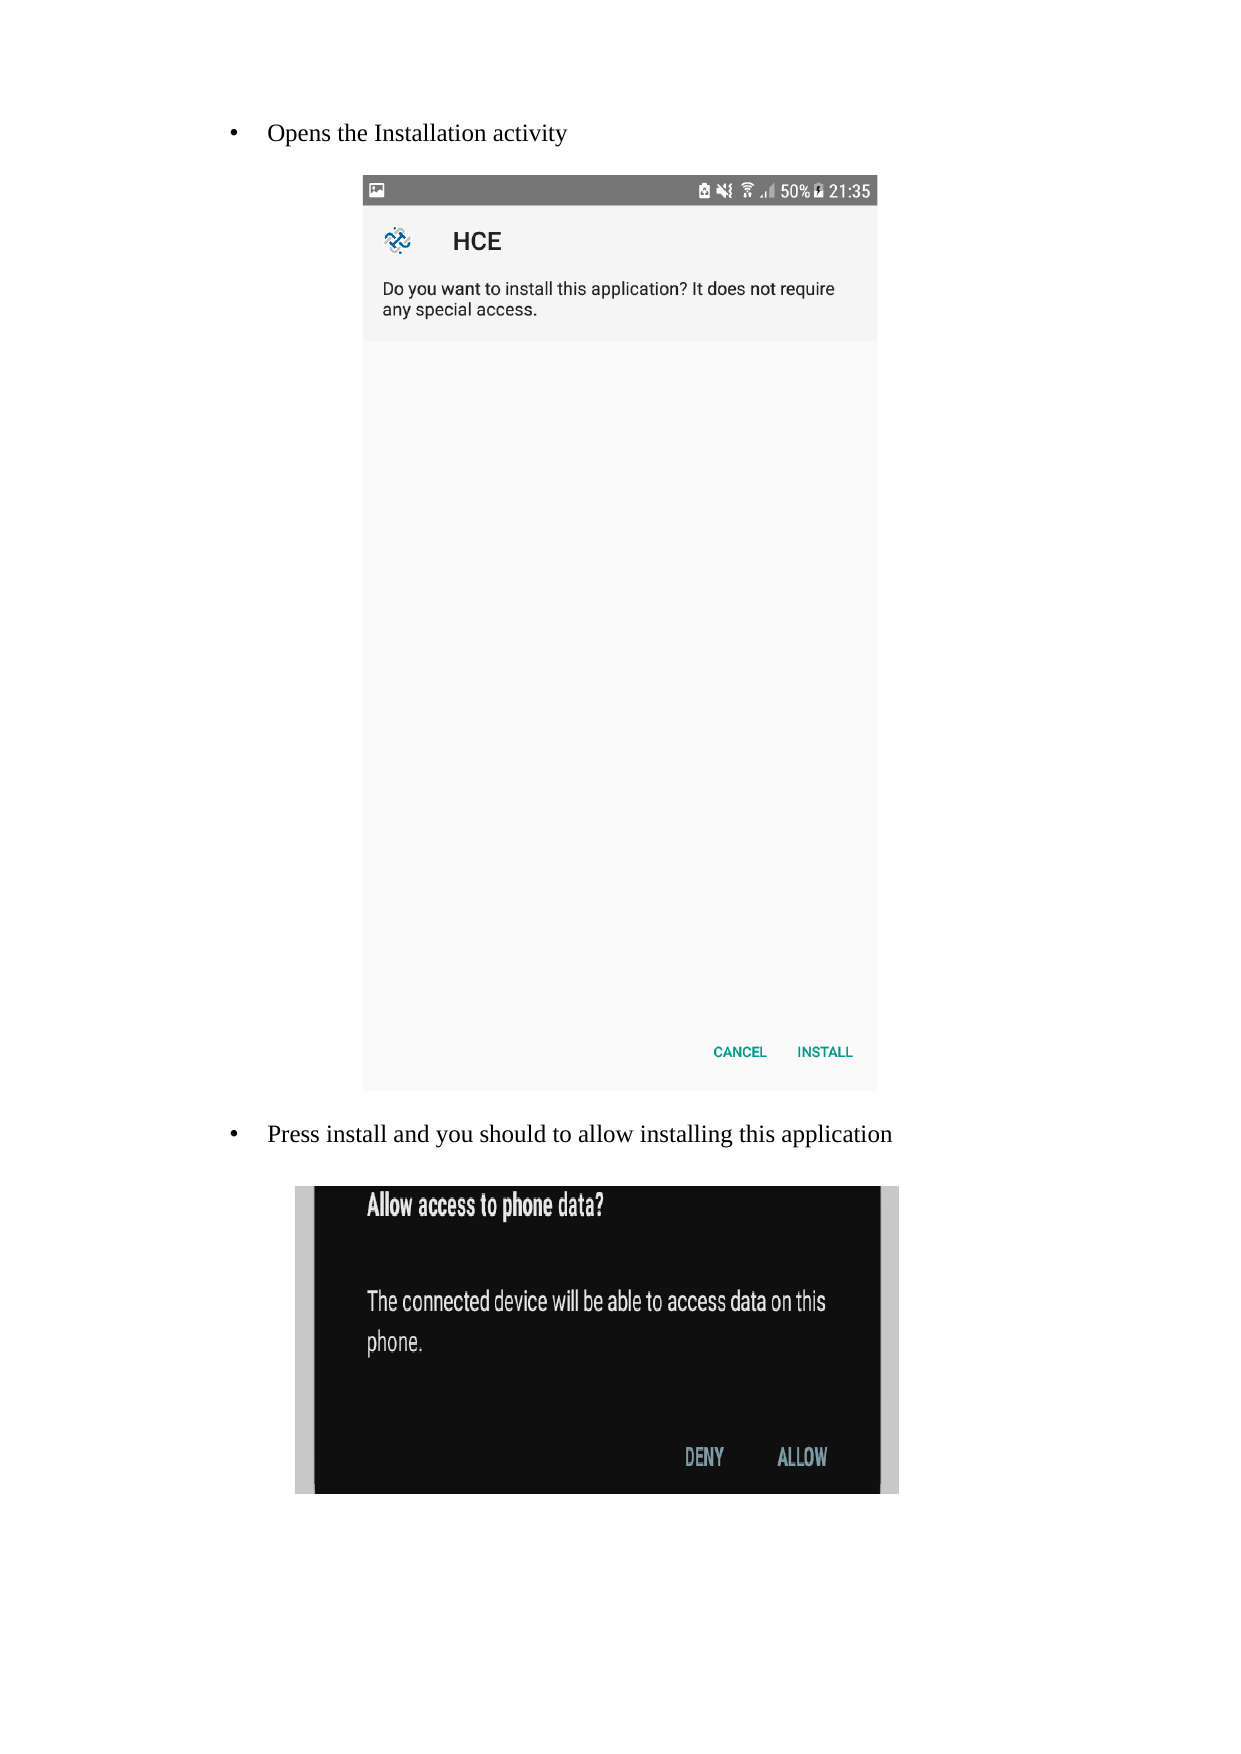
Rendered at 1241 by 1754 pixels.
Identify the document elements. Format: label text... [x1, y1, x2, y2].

picture [294, 1207, 899, 1494]
list Press install and you should to allow installing this application [229, 1119, 1122, 1148]
list Opens the Installation activity [229, 118, 1122, 147]
picture [362, 175, 878, 1091]
